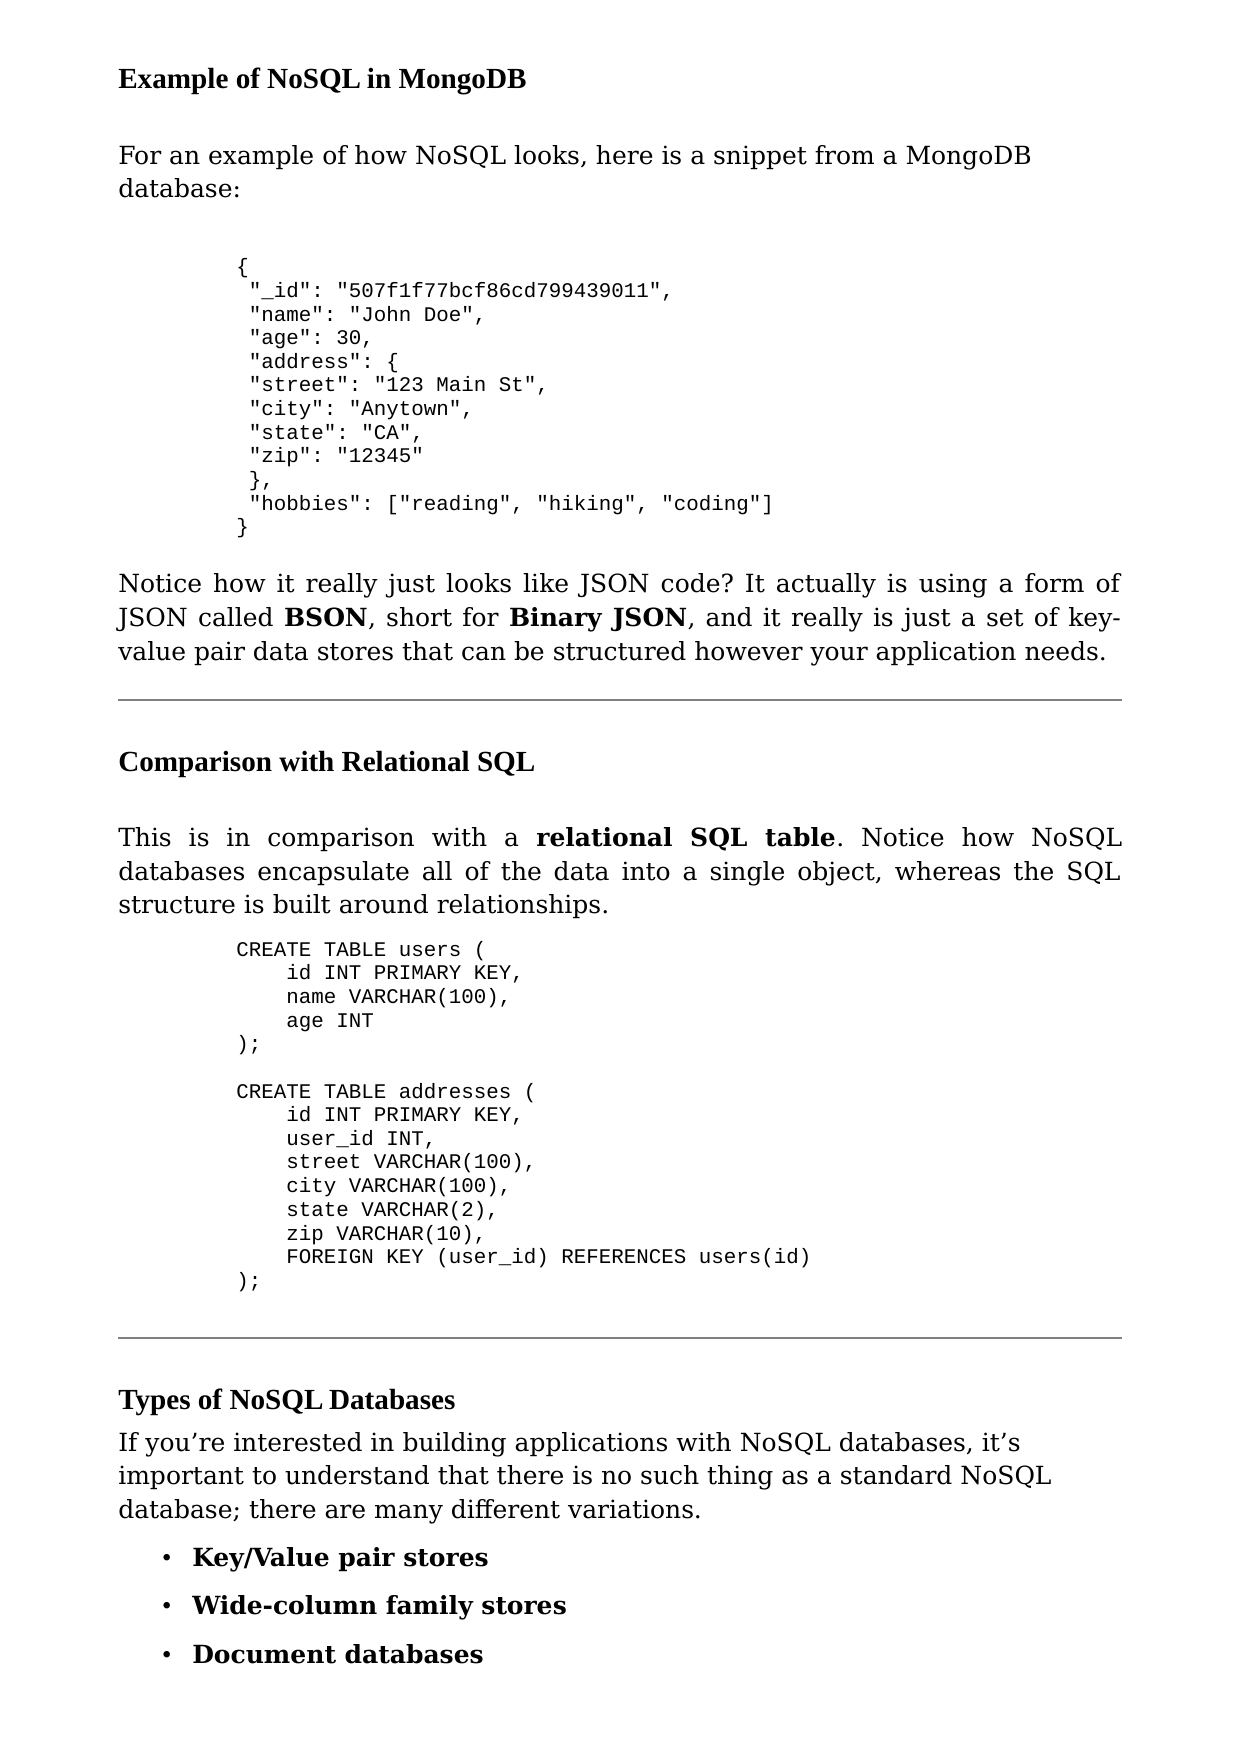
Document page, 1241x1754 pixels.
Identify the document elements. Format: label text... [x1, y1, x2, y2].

text } [236, 516, 1122, 540]
text city VARCHAR(100), [236, 1175, 1122, 1199]
subtitle Example of NoSQL in MongoDB [118, 61, 1122, 128]
text name VARCHAR(100), [236, 986, 1122, 1010]
text }, [236, 469, 1122, 493]
text For an example of how NoSQL looks, here is a snippet from a MongoDB database: [118, 141, 1122, 237]
subtitle Types of NoSQL Databases [118, 1382, 1122, 1415]
text { [236, 256, 1122, 280]
text "street": "123 Main St", [236, 374, 1122, 398]
text "age": 30, [236, 327, 1122, 351]
text user_id INT, [236, 1128, 1122, 1152]
text "state": "CA", [236, 422, 1122, 445]
text CREATE TABLE users ( [236, 939, 1122, 962]
list Wide-column family stores [162, 1591, 1122, 1621]
text "zip": "12345" [236, 445, 1122, 469]
text zip VARCHAR(10), [236, 1222, 1122, 1246]
text CREATE TABLE addresses ( [236, 1081, 1122, 1104]
text If you’re interested in building applications with NoSQL databases, it’s important to understand that there is no such thing as a standard NoSQL database; there are many different variations. [118, 1428, 1122, 1524]
text "city": "Anytown", [236, 398, 1122, 422]
text "hobbies": ["reading", "hiking", "coding"] [236, 493, 1122, 516]
text "_id": "507f1f77bcf86cd799439011", [236, 280, 1122, 303]
text Notice how it really just looks like JSON code? It actually is using a form of JSON called BSON, short for Binary JSON, and it really is just a set of key-value pair data stores that can be structured however your application needs. [118, 569, 1122, 666]
text This is in comparison with a relational SQL table. Notice how NoSQL databases encapsulate all of the data into a single object, whereas the SQL structure is built around relationships. [118, 823, 1122, 920]
subtitle Comparison with Relational SQL [118, 744, 1122, 811]
text id INT PRIMARY KEY, [236, 1104, 1122, 1128]
text id INT PRIMARY KEY, [236, 962, 1122, 986]
text state VARCHAR(2), [236, 1199, 1122, 1222]
text ); [236, 1270, 1122, 1293]
text ); [236, 1033, 1122, 1057]
text age INT [236, 1010, 1122, 1033]
text street VARCHAR(100), [236, 1152, 1122, 1175]
text "name": "John Doe", [236, 303, 1122, 327]
list Key/Value pair stores [162, 1543, 1122, 1572]
text "address": { [236, 351, 1122, 374]
text FOREIGN KEY (user_id) REFERENCES users(id) [236, 1246, 1122, 1270]
list Document databases [162, 1640, 1122, 1669]
